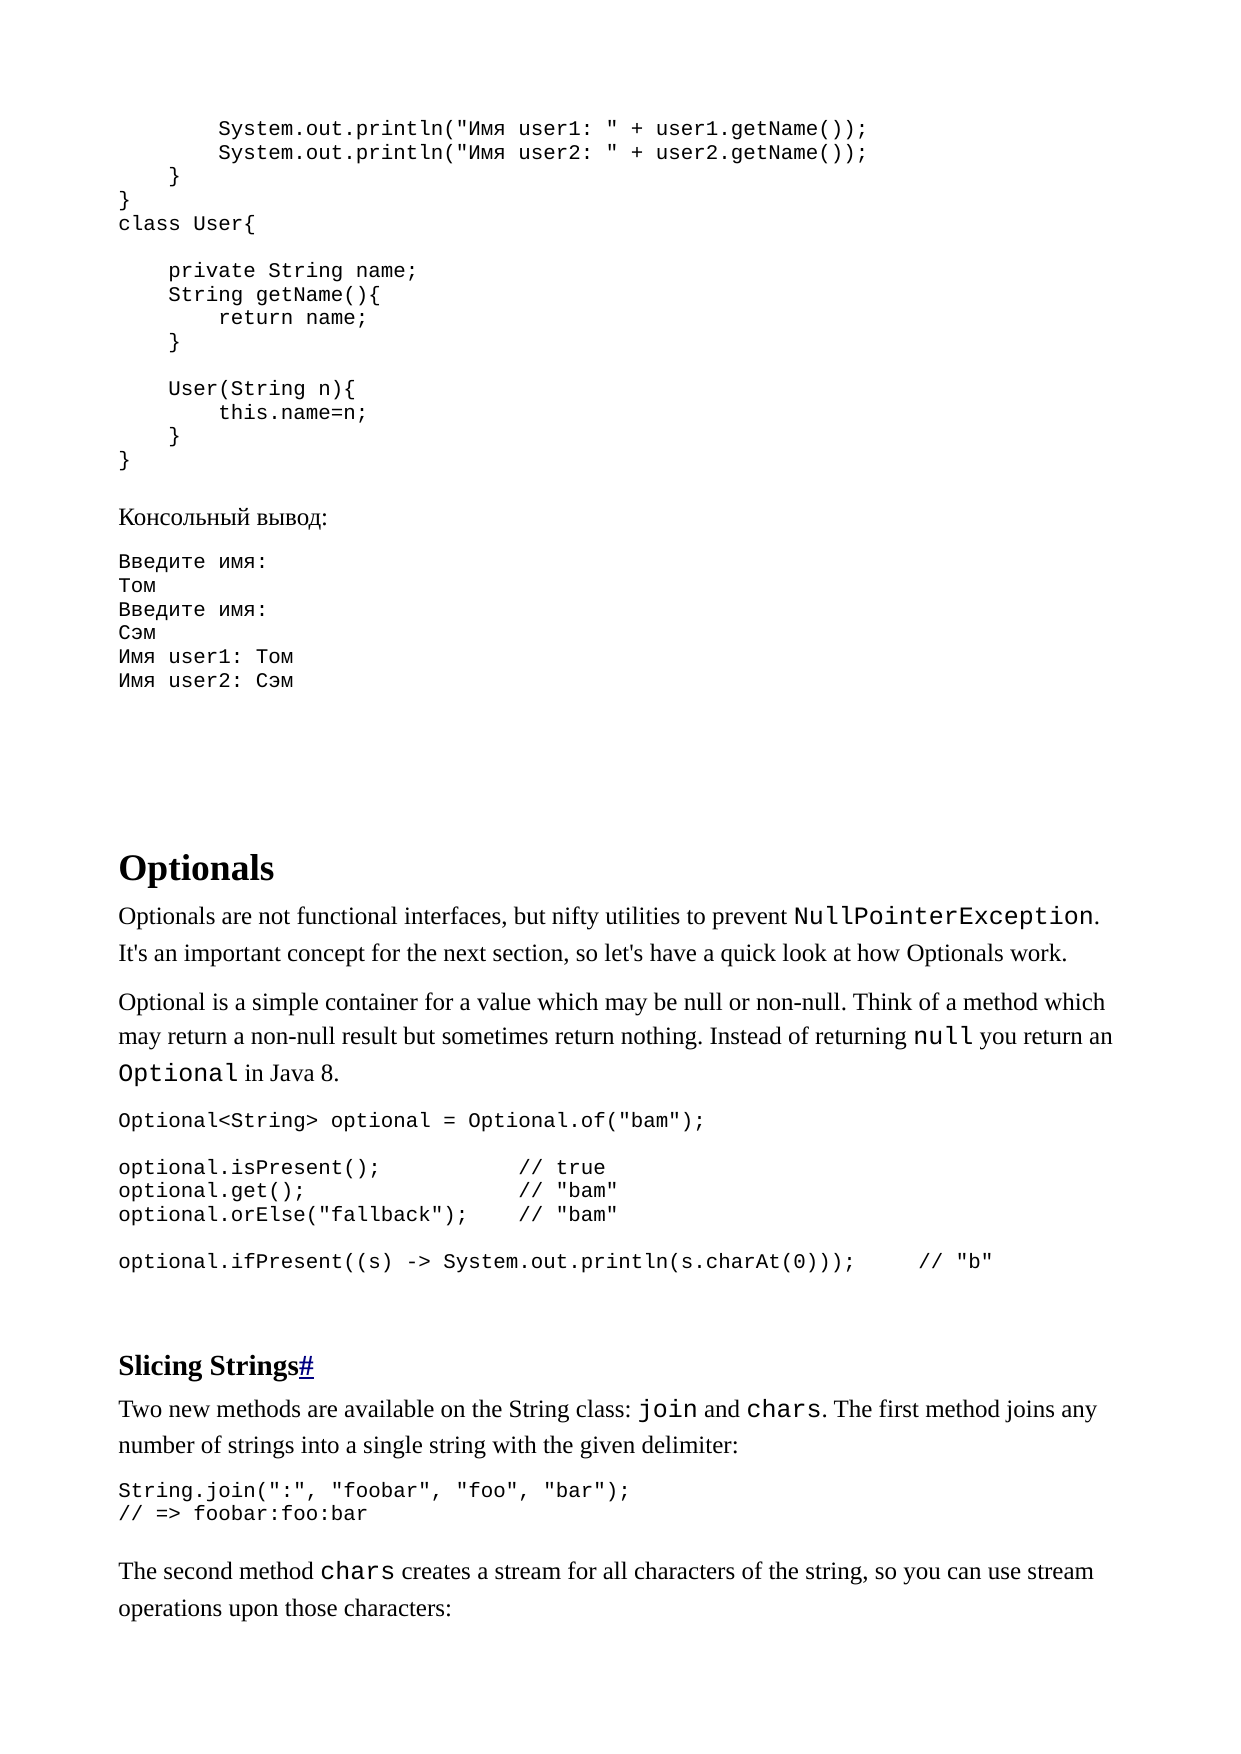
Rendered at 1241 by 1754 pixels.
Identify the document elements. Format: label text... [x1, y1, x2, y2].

text } [118, 449, 1122, 473]
text The second method chars creates a stream for all characters of the string, so you can use stream operations upon those characters: [118, 1556, 1122, 1622]
text Имя user2: Сэм [118, 669, 1122, 693]
text } [118, 189, 1122, 213]
text return name; [118, 307, 1122, 331]
text System.out.println("Имя user2: " + user2.getName()); [118, 142, 1122, 165]
text optional.isPresent(); // true [118, 1157, 1122, 1181]
text Введите имя: [118, 551, 1122, 575]
text Введите имя: [118, 599, 1122, 622]
text Сэм [118, 622, 1122, 646]
text User(String n){ [118, 378, 1122, 402]
text private String name; [118, 260, 1122, 284]
text class User{ [118, 213, 1122, 236]
text } [118, 426, 1122, 449]
text System.out.println("Имя user1: " + user1.getName()); [118, 118, 1122, 142]
text String.join(":", "foobar", "foo", "bar"); [118, 1479, 1122, 1503]
text Optional is a simple container for a value which may be null or non-null. Think of a method which may return a non-null result but sometimes return nothing. Instead of returning null you return an Optional in Java 8. [118, 987, 1122, 1089]
text Optionals are not functional interfaces, but nifty utilities to prevent NullPointerException. It's an important concept for the next section, so let's have a quick look at how Optionals work. [118, 901, 1122, 967]
subtitle Optionals [118, 846, 1122, 889]
text } [118, 331, 1122, 354]
text Имя user1: Том [118, 646, 1122, 669]
text Optional<String> optional = Optional.of("bam"); [118, 1109, 1122, 1133]
text optional.orElse("fallback"); // "bam" [118, 1204, 1122, 1228]
text // => foobar:foo:bar [118, 1503, 1122, 1527]
subtitle Slicing Strings# [118, 1348, 1122, 1381]
text Two new methods are available on the String class: join and chars. The first method joins any number of strings into a single string with the given delimiter: [118, 1394, 1122, 1459]
text Консольный вывод: [118, 502, 1122, 531]
text Том [118, 575, 1122, 599]
text String getName(){ [118, 284, 1122, 307]
text optional.get(); // "bam" [118, 1181, 1122, 1204]
text this.name=n; [118, 402, 1122, 426]
text optional.ifPresent((s) -> System.out.println(s.charAt(0))); // "b" [118, 1251, 1122, 1275]
text } [118, 165, 1122, 189]
